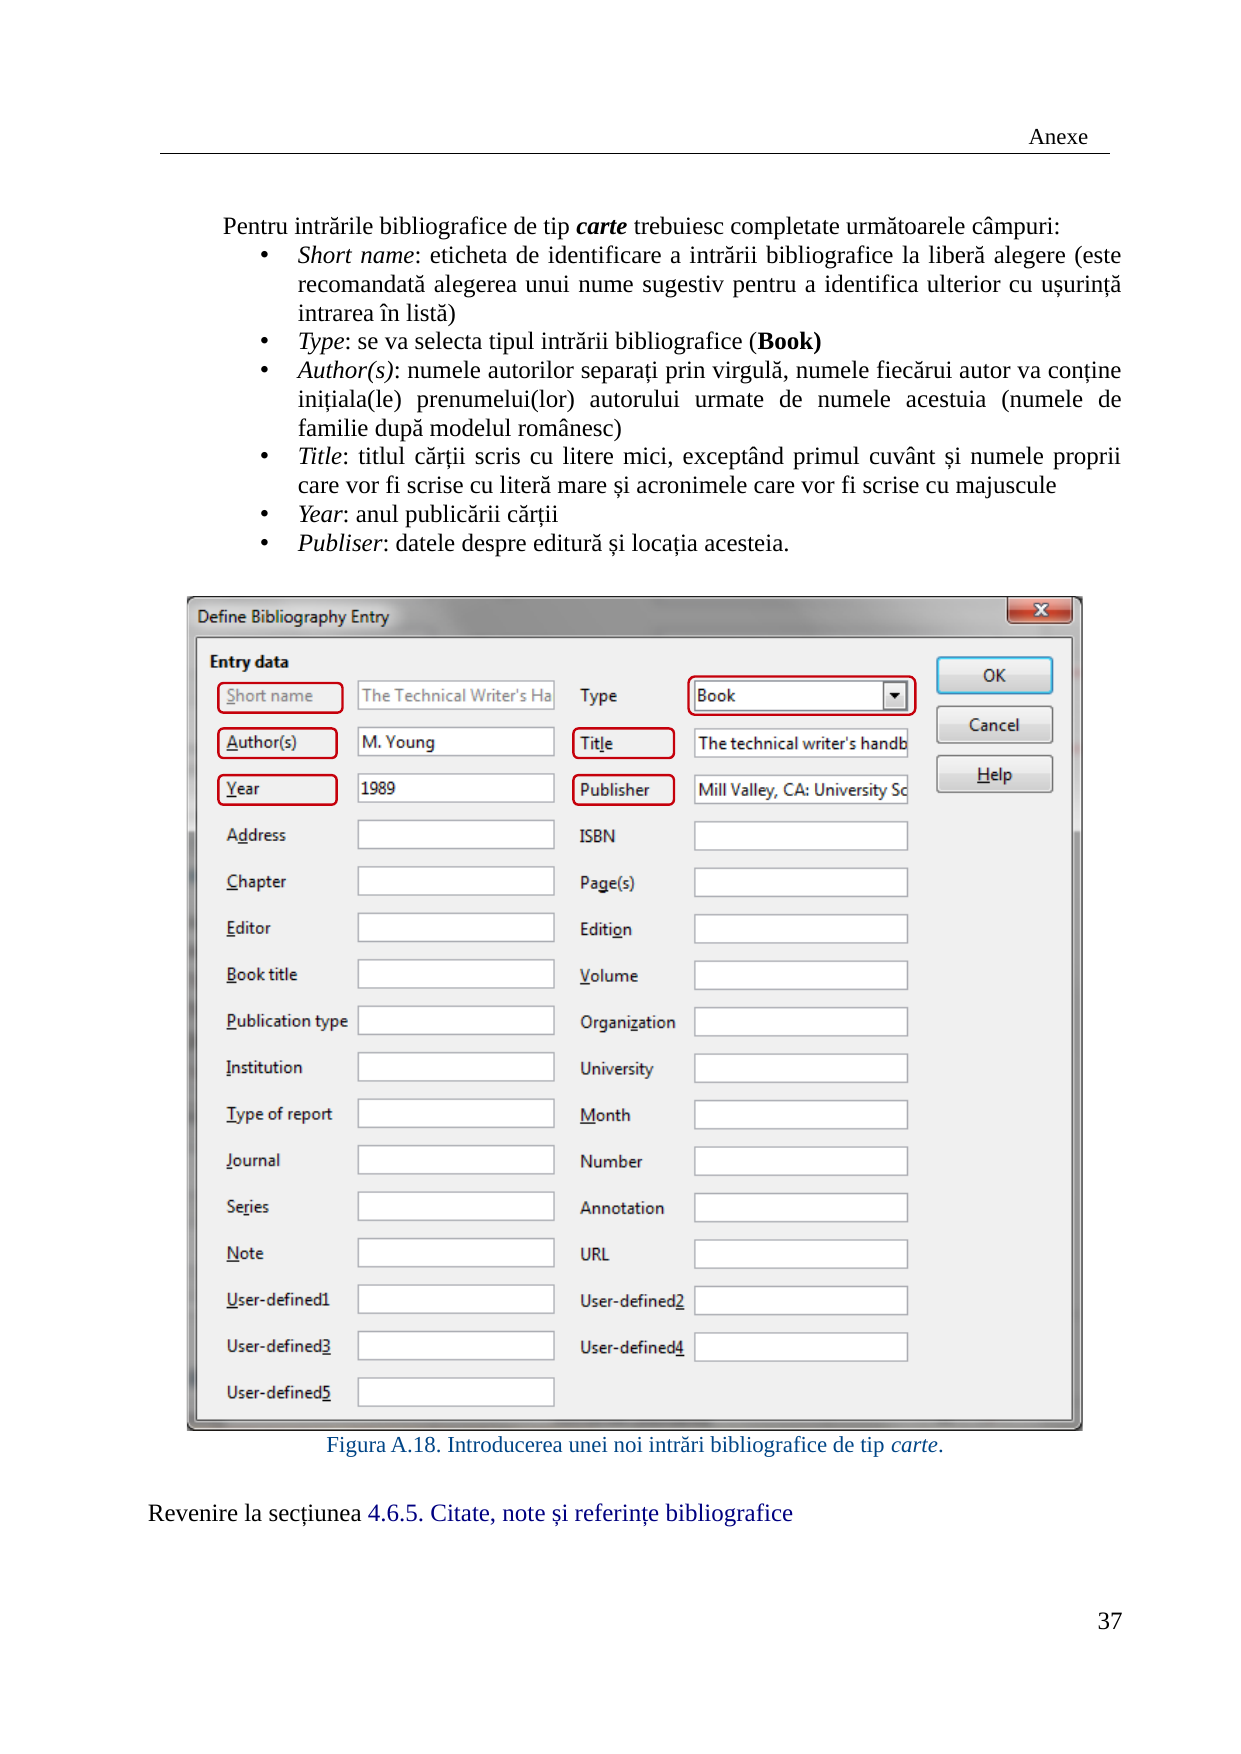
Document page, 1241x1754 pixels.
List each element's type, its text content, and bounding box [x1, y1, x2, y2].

list Year: anul publicării cărții [260, 499, 1122, 528]
text Revenire la secțiunea 4.6.5. Citate, note și referințe bibliografice [148, 1498, 1122, 1526]
list Short name: eticheta de identificare a intrării bibliografice la liberă alegere (este recomandată alegerea unui nume sugestiv pentru a identifica ulterior cu ușurință intrarea în listă) [260, 240, 1122, 326]
list Publiser: datele despre editură și locația acesteia. [260, 528, 1122, 556]
list Type: se va selecta tipul intrării bibliografice (Book) [260, 326, 1122, 355]
text Figura A.18. Introducerea unei noi intrări bibliografice de tip carte. [148, 597, 1122, 1457]
list Title: titlul cărții scris cu litere mici, exceptând primul cuvânt și numele proprii care vor fi scrise cu literă mare și acronimele care vor fi scrise cu majuscule [260, 441, 1122, 499]
list Author(s): numele autorilor separați prin virgulă, numele fiecărui autor va conține inițiala(le) prenumelui(lor) autorului urmate de numele acestuia (numele de familie după modelul românesc) [260, 355, 1122, 441]
text Pentru intrările bibliografice de tip carte trebuiesc completate următoarele câmpuri: [148, 211, 1122, 240]
picture [186, 596, 1083, 1431]
